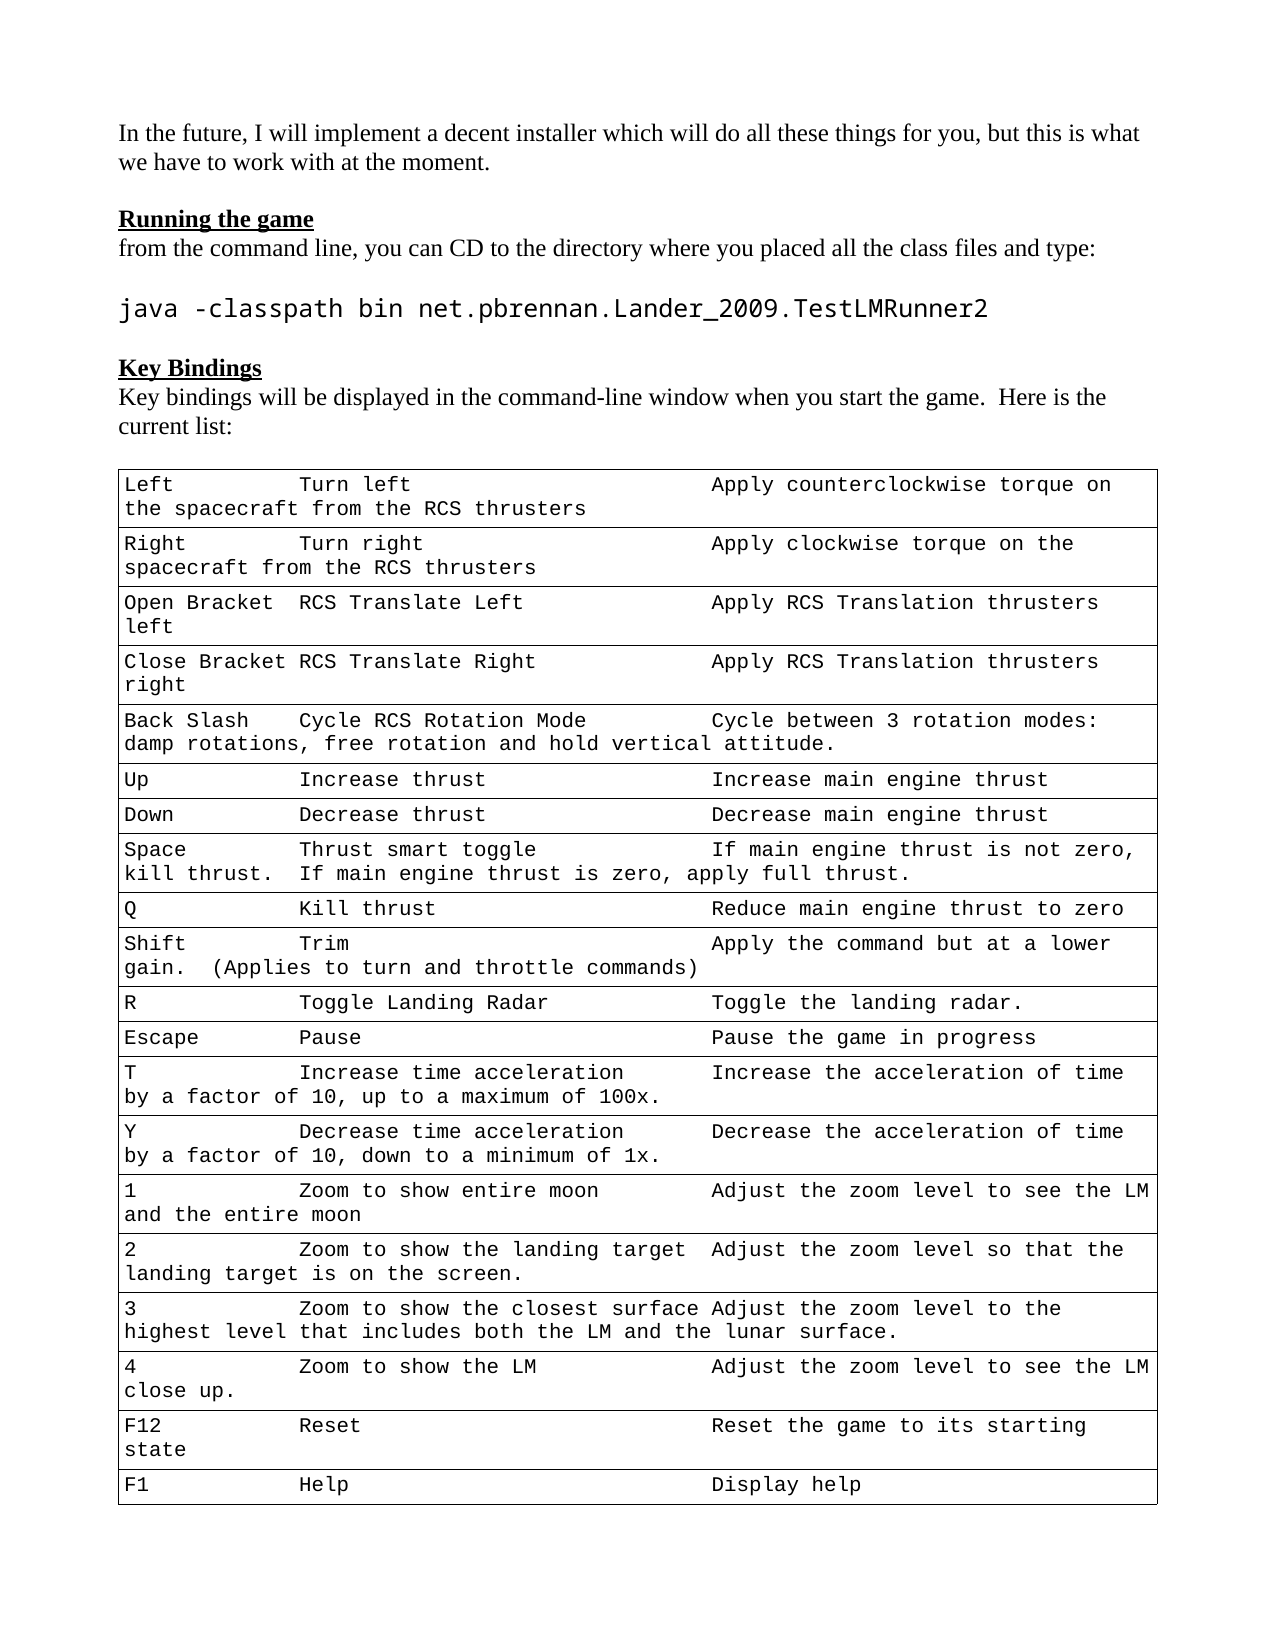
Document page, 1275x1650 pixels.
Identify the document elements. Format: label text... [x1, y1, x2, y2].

table_cell Escape Pause Pause the game in progress [119, 1022, 1157, 1056]
text java -classpath bin net.pbrennan.Lander_2009.TestLMRunner2 [118, 291, 1157, 325]
table_cell R Toggle Landing Radar Toggle the landing radar. [119, 987, 1157, 1021]
table_cell Down Decrease thrust Decrease main engine thrust [119, 799, 1157, 833]
table_cell Shift Trim Apply the command but at a lower gain. (Applies to turn and throttle commands) [119, 928, 1157, 986]
table_cell F12 Reset Reset the game to its starting state [119, 1411, 1157, 1468]
table_cell Right Turn right Apply clockwise torque on the spacecraft from the RCS thrusters [119, 528, 1157, 586]
table_cell 1 Zoom to show entire moon Adjust the zoom level to see the LM and the entire moon [119, 1175, 1157, 1233]
table_cell Space Thrust smart toggle If main engine thrust is not zero, kill thrust. If main engine thrust is zero, apply full thrust. [119, 834, 1157, 892]
table_cell Q Kill thrust Reduce main engine thrust to zero [119, 893, 1157, 927]
text from the command line, you can CD to the directory where you placed all the class files and type: [118, 233, 1157, 262]
table_cell Open Bracket RCS Translate Left Apply RCS Translation thrusters left [119, 587, 1157, 645]
table_cell 2 Zoom to show the landing target Adjust the zoom level so that the landing target is on the screen. [119, 1234, 1157, 1292]
text Key Bindings [118, 353, 1157, 382]
text Key bindings will be displayed in the command-line window when you start the game. Here is the current list: [118, 382, 1157, 440]
table_cell Back Slash Cycle RCS Rotation Mode Cycle between 3 rotation modes: damp rotations, free rotation and hold vertical attitude. [119, 705, 1157, 763]
text Running the game [118, 204, 1157, 233]
table_cell 4 Zoom to show the LM Adjust the zoom level to see the LM close up. [119, 1352, 1157, 1409]
text In the future, I will implement a decent installer which will do all these things for you, but this is what we have to work with at the moment. [118, 118, 1157, 176]
table_cell Close Bracket RCS Translate Right Apply RCS Translation thrusters right [119, 646, 1157, 704]
table_cell T Increase time acceleration Increase the acceleration of time by a factor of 10, up to a maximum of 100x. [119, 1057, 1157, 1115]
table_cell 3 Zoom to show the closest surface Adjust the zoom level to the highest level that includes both the LM and the lunar surface. [119, 1293, 1157, 1351]
table_header Left Turn left Apply counterclockwise torque on the spacecraft from the RCS thrusters [119, 470, 1157, 527]
table_cell Up Increase thrust Increase main engine thrust [119, 764, 1157, 798]
table_cell F1 Help Display help [119, 1470, 1157, 1504]
table_cell Y Decrease time acceleration Decrease the acceleration of time by a factor of 10, down to a minimum of 1x. [119, 1116, 1157, 1174]
